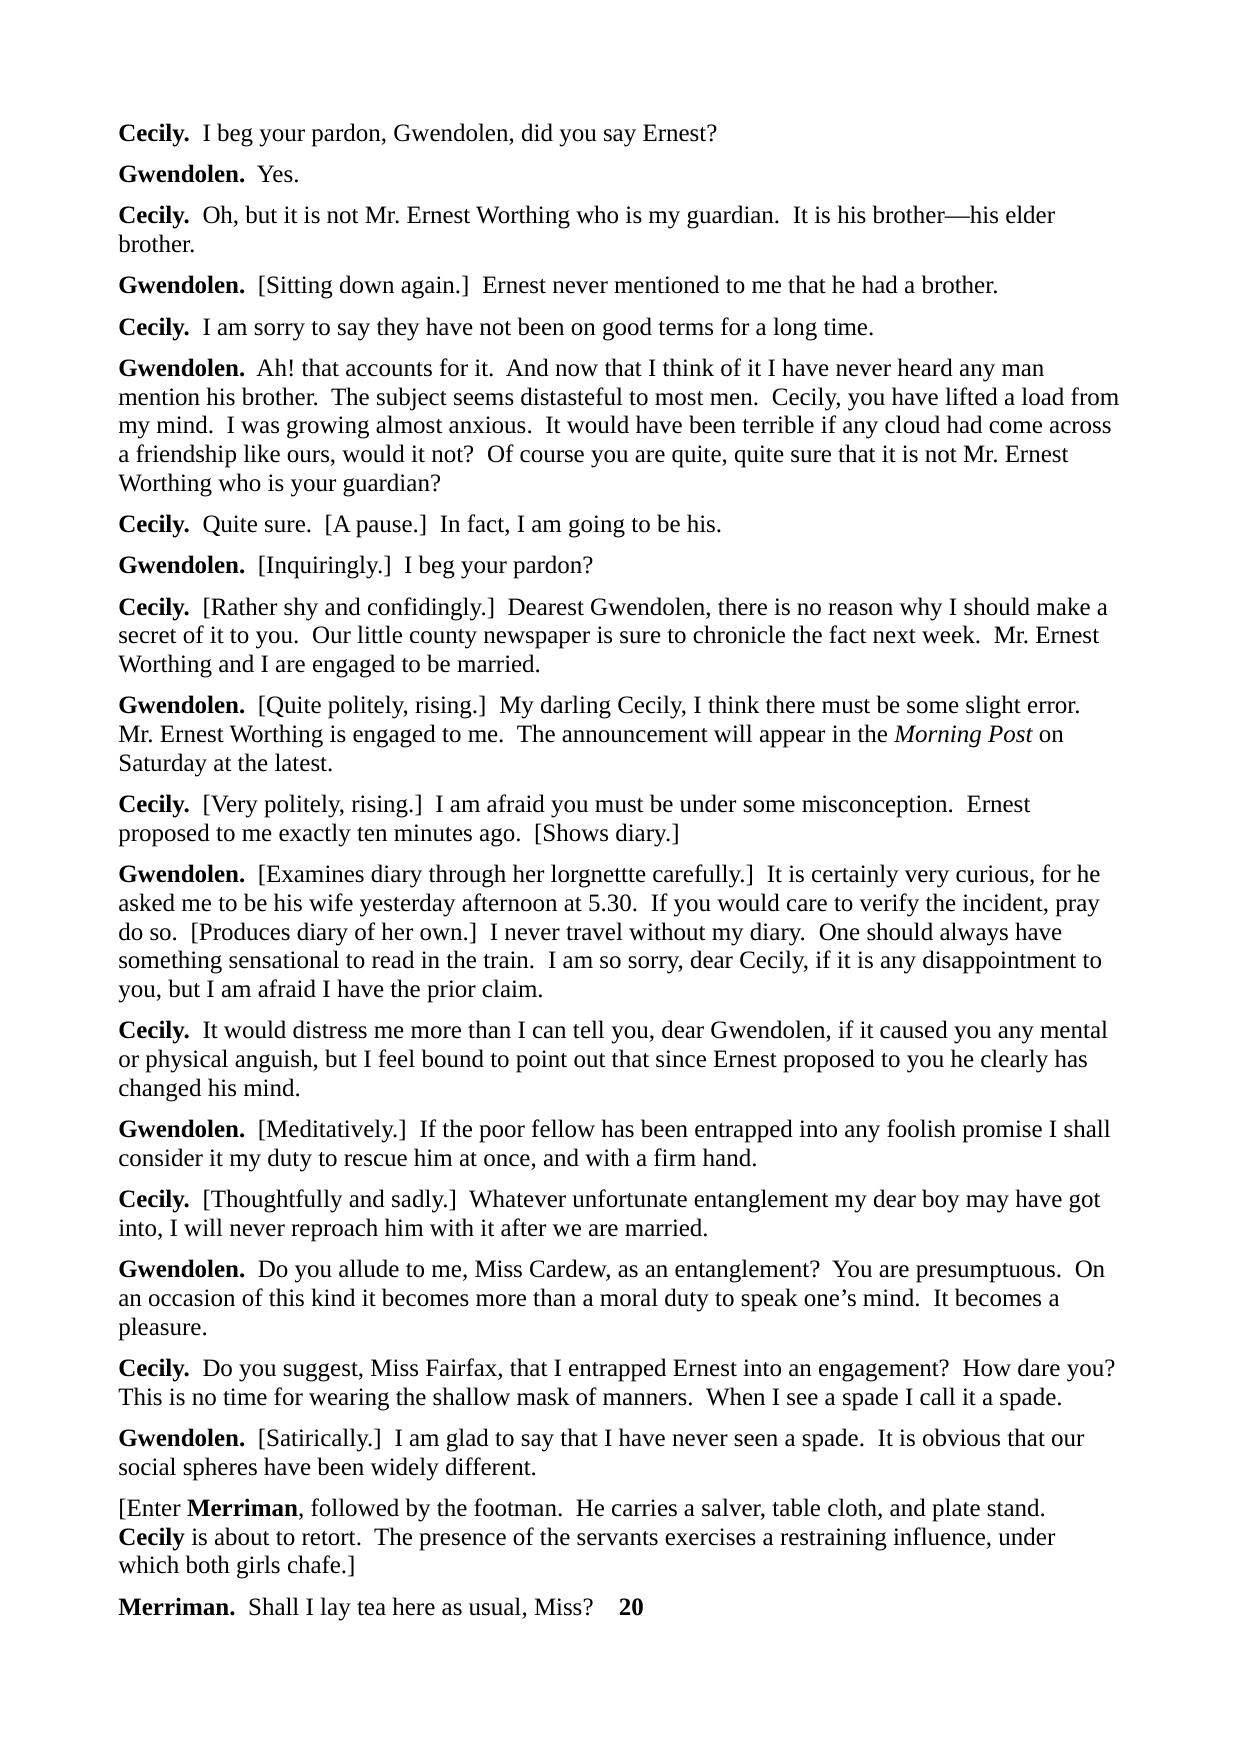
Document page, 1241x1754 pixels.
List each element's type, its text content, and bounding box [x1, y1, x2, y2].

text Gwendolen. Yes. [118, 159, 1122, 188]
text Cecily. Oh, but it is not Mr. Ernest Worthing who is my guardian. It is his brother—his elder brother. [118, 201, 1122, 258]
text Cecily. [Thoughtfully and sadly.] Whatever unfortunate entanglement my dear boy may have got into, I will never reproach him with it after we are married. [118, 1184, 1122, 1242]
text Cecily. Quite sure. [A pause.] In fact, I am going to be his. [118, 509, 1122, 538]
text Merriman. Shall I lay tea here as usual, Miss? 20 [118, 1592, 1122, 1621]
text Cecily. It would distress me more than I can tell you, dear Gwendolen, if it caused you any mental or physical anguish, but I feel bound to point out that since Ernest proposed to you he clearly has changed his mind. [118, 1016, 1122, 1102]
text Gwendolen. [Meditatively.] If the poor fellow has been entrapped into any foolish promise I shall consider it my duty to rescue him at once, and with a firm hand. [118, 1114, 1122, 1172]
text Gwendolen. [Examines diary through her lorgnettte carefully.] It is certainly very curious, for he asked me to be his wife yesterday afternoon at 5.30. If you would care to verify the incident, pray do so. [Produces diary of her own.] I never travel without my diary. One should always have something sensational to read in the train. I am so sorry, dear Cecily, if it is any disappointment to you, but I am afraid I have the prior claim. [118, 859, 1122, 1003]
text Cecily. [Very politely, rising.] I am afraid you must be under some misconception. Ernest proposed to me exactly ten minutes ago. [Shows diary.] [118, 789, 1122, 847]
text Cecily. I beg your pardon, Gwendolen, did you say Ernest? [118, 118, 1122, 147]
text [Enter Merriman, followed by the footman. He carries a salver, table cloth, and plate stand. Cecily is about to retort. The presence of the servants exercises a restraining influence, under which both girls chafe.] [118, 1493, 1122, 1579]
text Gwendolen. Do you allude to me, Miss Cardew, as an entanglement? You are presumptuous. On an occasion of this kind it becomes more than a moral duty to speak one’s mind. It becomes a pleasure. [118, 1254, 1122, 1341]
text Gwendolen. [Inquiringly.] I beg your pardon? [118, 551, 1122, 579]
text Cecily. I am sorry to say they have not been on good terms for a long time. [118, 312, 1122, 341]
text Gwendolen. Ah! that accounts for it. And now that I think of it I have never heard any man mention his brother. The subject seems distasteful to most men. Cecily, you have lifted a load from my mind. I was growing almost anxious. It would have been terrible if any cloud had come across a friendship like ours, would it not? Of course you are quite, quite sure that it is not Mr. Ernest Worthing who is your guardian? [118, 353, 1122, 497]
text Gwendolen. [Sitting down again.] Ernest never mentioned to me that he had a brother. [118, 271, 1122, 299]
text Gwendolen. [Quite politely, rising.] My darling Cecily, I think there must be some slight error. Mr. Ernest Worthing is engaged to me. The announcement will appear in the Morning Post on Saturday at the latest. [118, 691, 1122, 777]
text Cecily. Do you suggest, Miss Fairfax, that I entrapped Ernest into an engagement? How dare you? This is no time for wearing the shallow mask of manners. When I see a spade I call it a spade. [118, 1353, 1122, 1411]
text Gwendolen. [Satirically.] I am glad to say that I have never seen a spade. It is obvious that our social spheres have been widely different. [118, 1423, 1122, 1481]
text Cecily. [Rather shy and confidingly.] Dearest Gwendolen, there is no reason why I should make a secret of it to you. Our little county newspaper is sure to chronicle the fact next week. Mr. Ernest Worthing and I are engaged to be married. [118, 592, 1122, 678]
